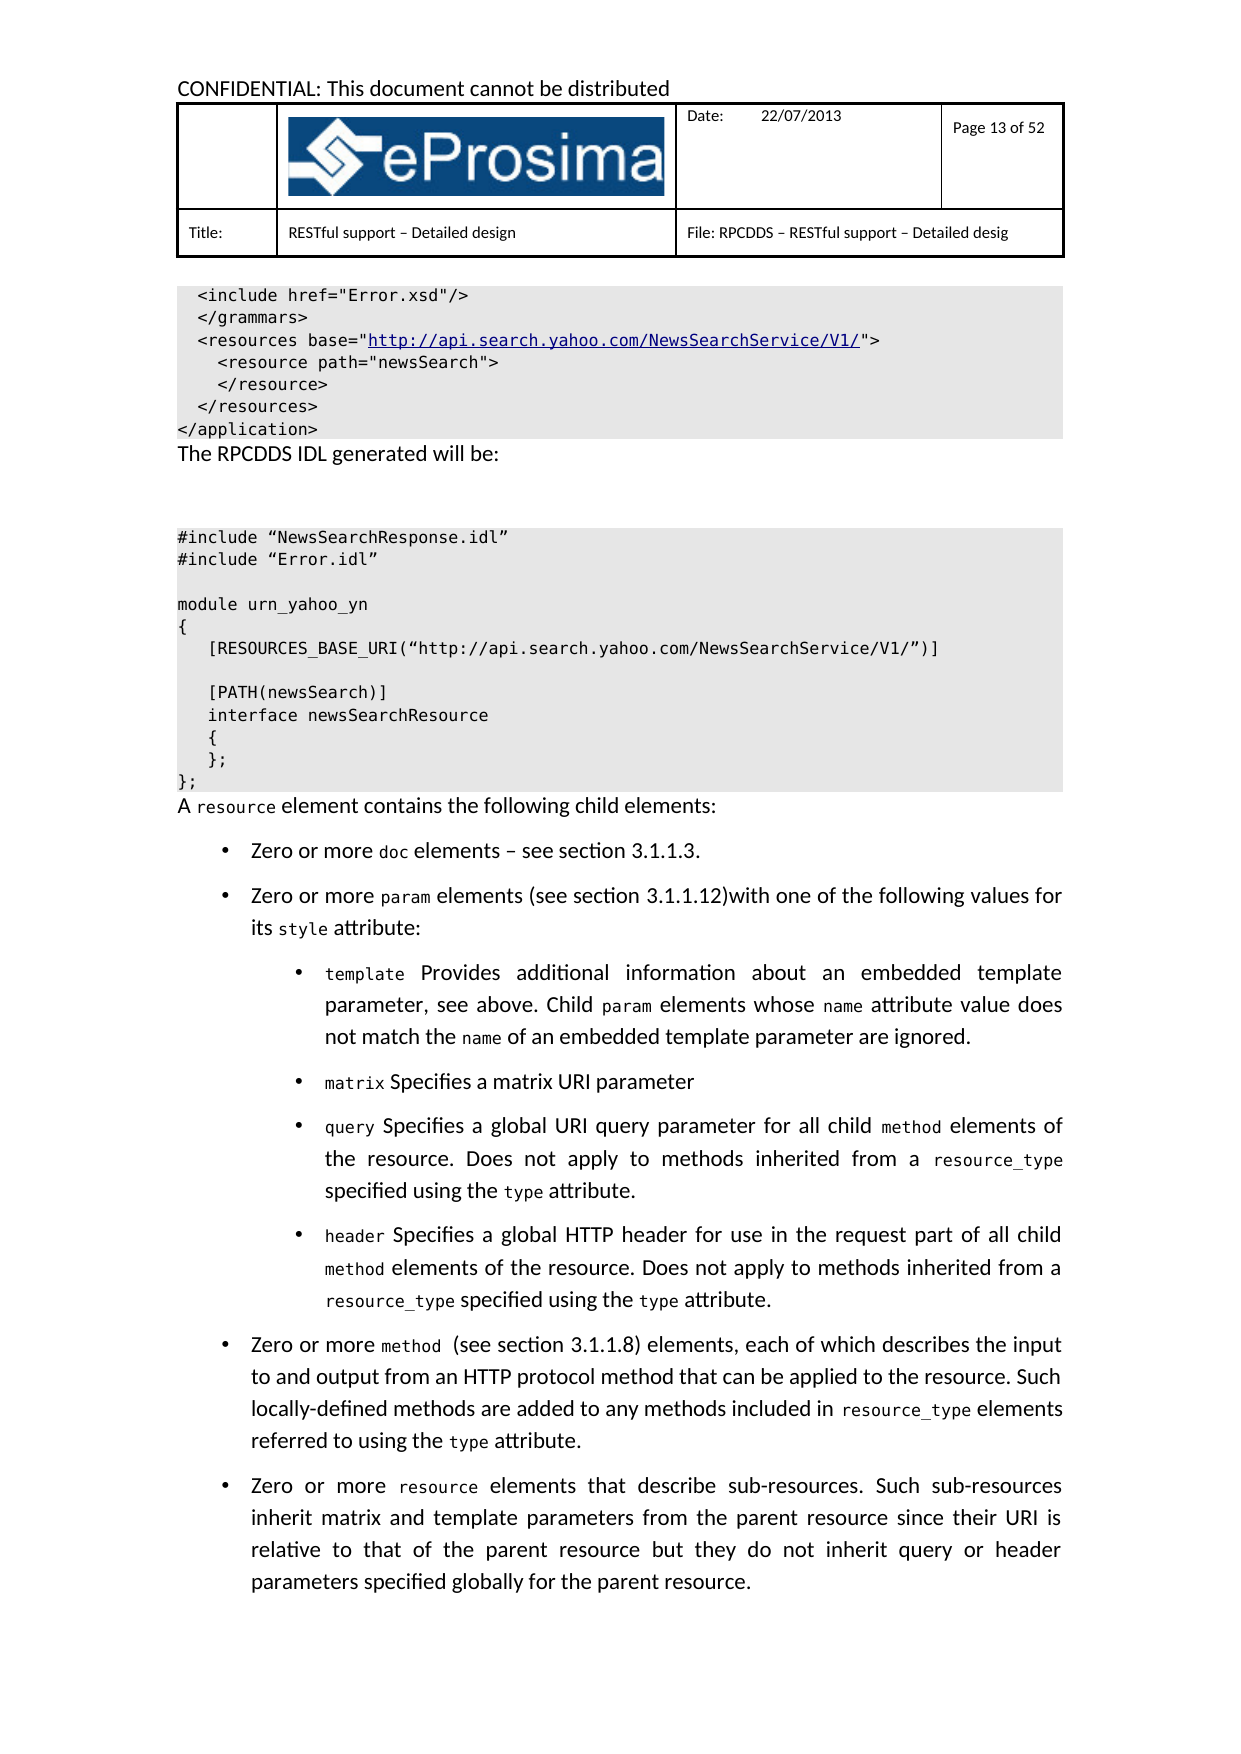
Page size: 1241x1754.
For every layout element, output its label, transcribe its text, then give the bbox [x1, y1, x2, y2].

table_header <include href="Error.xsd"/> </grammars> <resources base="http://api.search.yahoo.com/NewsSearchService/V1/"> <resource path="newsSearch"> </resource> </resources> </application> [177, 286, 1063, 439]
list matrix Specifies a matrix URI parameter [295, 1067, 1063, 1095]
list header Specifies a global HTTP header for use in the request part of all child method elements of the resource. Does not apply to methods inherited from a resource_type specified using the type attribute. [295, 1221, 1063, 1313]
table_header #include “NewsSearchResponse.idl” #include “Error.idl” module urn_yahoo_yn { [RESOURCES_BASE_URI(“http://api.search.yahoo.com/NewsSearchService/V1/”)] [PATH(newsSearch)] interface newsSearchResource { }; }; [177, 528, 1063, 792]
picture [288, 117, 665, 196]
list Zero or more resource elements that describe sub-resources. Such sub-resources inherit matrix and template parameters from the parent resource since their URI is relative to that of the parent resource but they do not inherit query or header parameters specified globally for the parent resource. [221, 1471, 1063, 1596]
list Zero or more param elements (see section 3.1.1.12)with one of the following values for its style attribute: [221, 881, 1063, 941]
list template Provides additional information about an embedded template parameter, see above. Child param elements whose name attribute value does not match the name of an embedded template parameter are ignored. [295, 958, 1063, 1050]
list query Specifies a global URI query parameter for all child method elements of the resource. Does not apply to methods inherited from a resource_type specified using the type attribute. [295, 1112, 1063, 1204]
text The RPCDDS IDL generated will be: [177, 439, 1063, 467]
list Zero or more doc elements – see section 3.1.1.3. [221, 836, 1063, 864]
text A resource element contains the following child elements: [177, 792, 1063, 819]
list Zero or more method (see section 3.1.1.8) elements, each of which describes the input to and output from an HTTP protocol method that can be applied to the resource. Such locally-defined methods are added to any methods included in resource_type elements referred to using the type attribute. [221, 1330, 1063, 1454]
